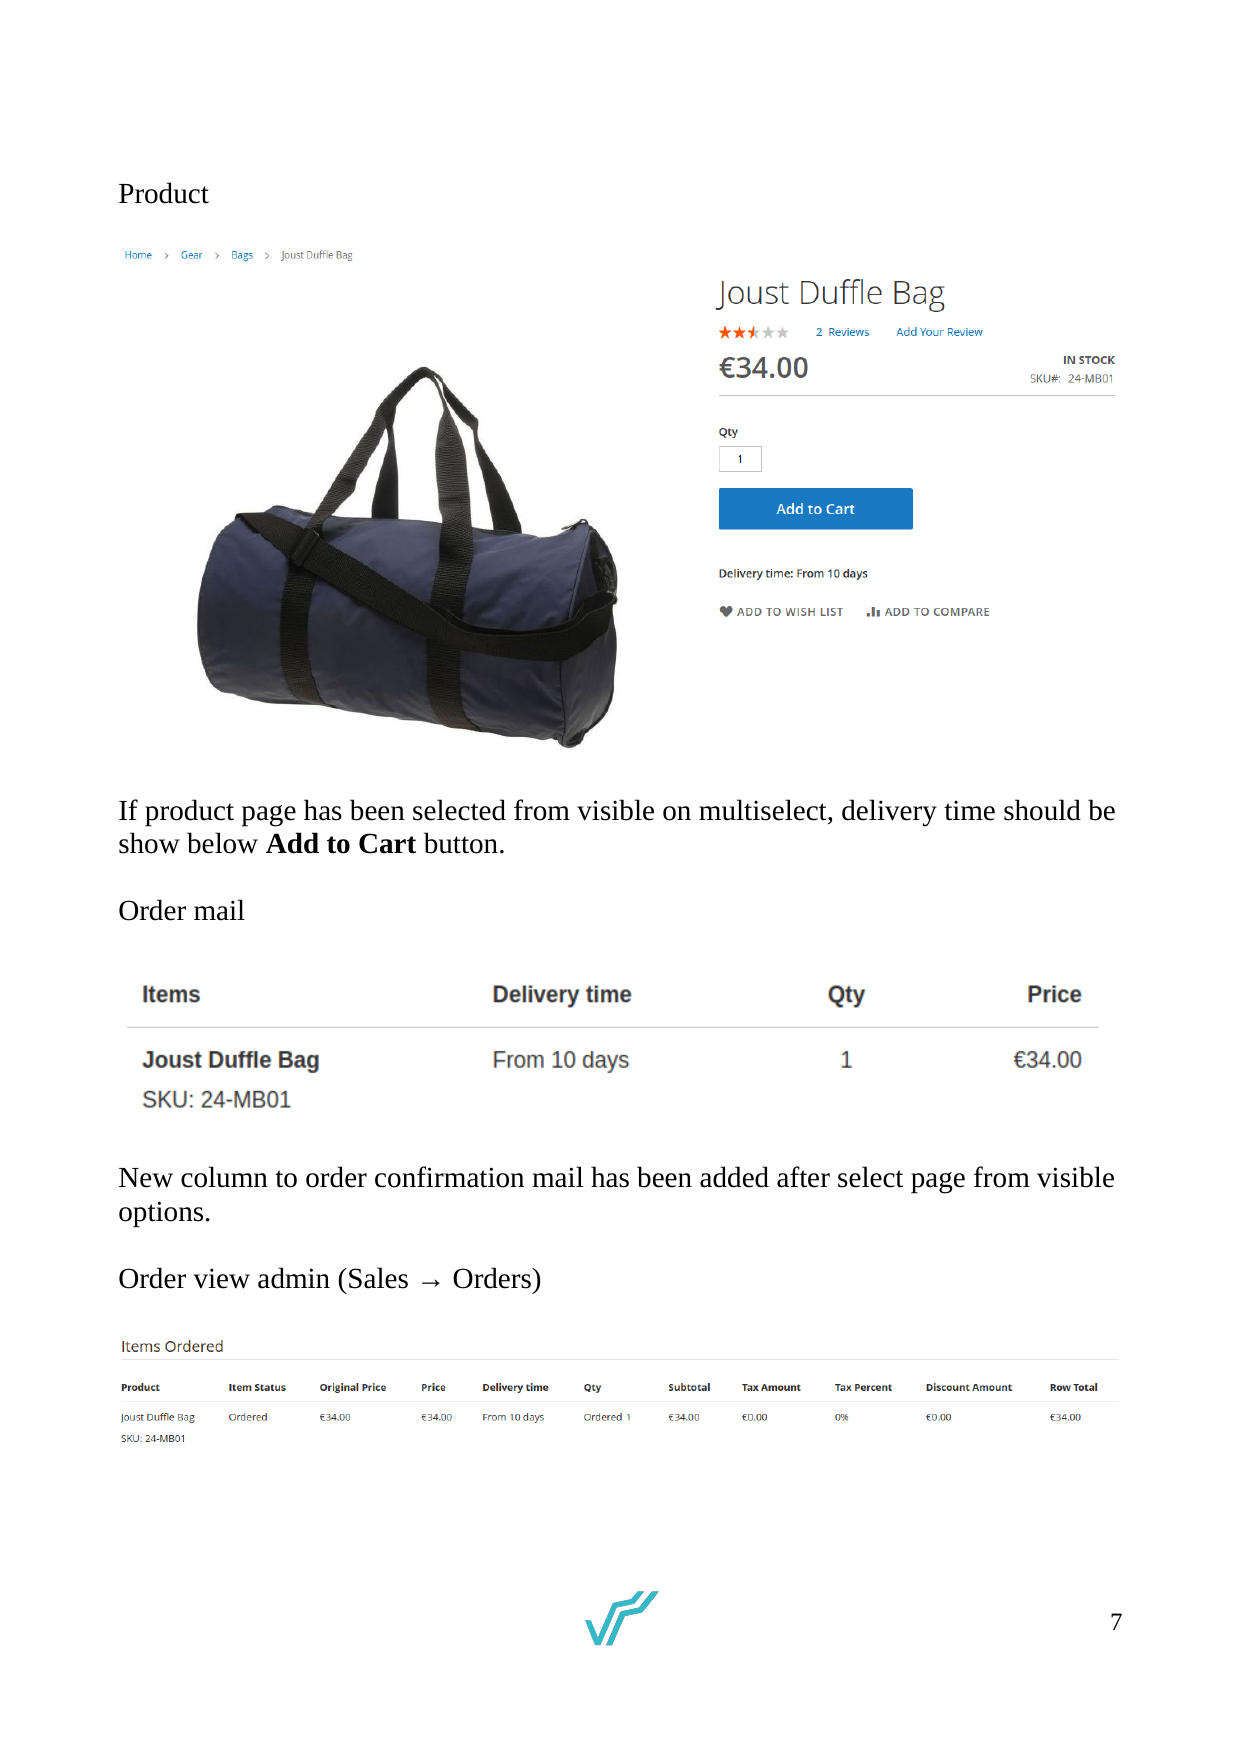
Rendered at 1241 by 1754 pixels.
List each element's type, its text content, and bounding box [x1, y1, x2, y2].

text If product page has been selected from visible on multiselect, delivery time should be show below Add to Cart button. [118, 793, 1122, 860]
picture [118, 960, 1123, 1127]
picture [118, 1327, 1123, 1476]
picture [118, 243, 1123, 760]
text Product [118, 176, 1122, 210]
picture [581, 1577, 660, 1656]
text Order mail [118, 893, 1122, 927]
text Order view admin (Sales → Orders) [118, 1261, 1122, 1294]
text New column to order confirmation mail has been added after select page from visible options. [118, 1160, 1122, 1227]
